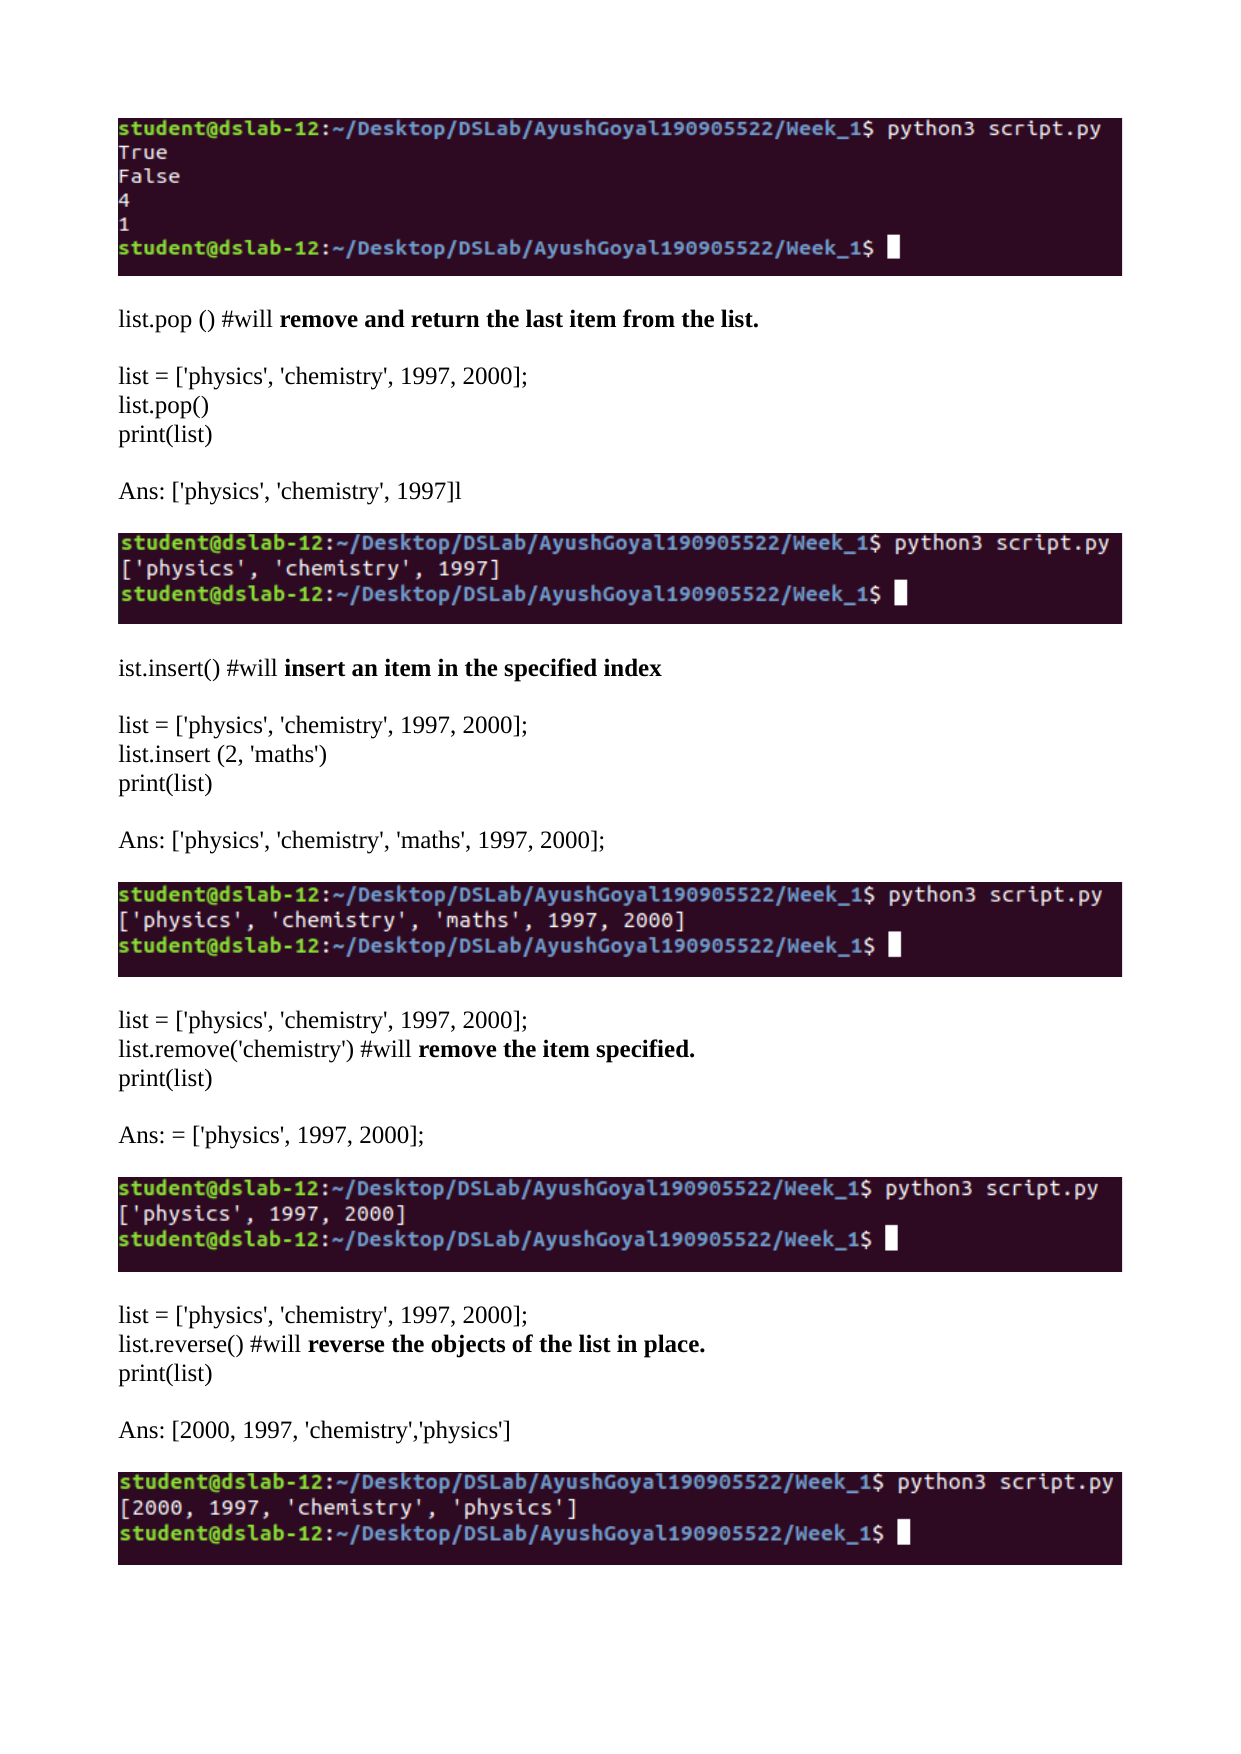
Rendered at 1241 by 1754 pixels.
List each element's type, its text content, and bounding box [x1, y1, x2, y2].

picture [118, 1177, 1123, 1272]
text print(list) [118, 1358, 1122, 1386]
text list = ['physics', 'chemistry', 1997, 2000]; [118, 1005, 1122, 1034]
text Ans: [2000, 1997, 'chemistry','physics'] [118, 1415, 1122, 1444]
text list.insert (2, 'maths') [118, 739, 1122, 768]
text list.pop() [118, 390, 1122, 419]
text list = ['physics', 'chemistry', 1997, 2000]; [118, 361, 1122, 390]
text list.pop () #will remove and return the last item from the list. [118, 304, 1122, 333]
picture [118, 118, 1123, 276]
text ist.insert() #will insert an item in the specified index [118, 653, 1122, 682]
picture [118, 1472, 1123, 1565]
text list = ['physics', 'chemistry', 1997, 2000]; [118, 1300, 1122, 1329]
text list.remove('chemistry') #will remove the item specified. [118, 1034, 1122, 1063]
text print(list) [118, 419, 1122, 448]
picture [118, 882, 1123, 977]
text Ans: = ['physics', 1997, 2000]; [118, 1120, 1122, 1149]
text list.reverse() #will reverse the objects of the list in place. [118, 1329, 1122, 1358]
text list = ['physics', 'chemistry', 1997, 2000]; [118, 710, 1122, 739]
picture [118, 533, 1123, 624]
text Ans: ['physics', 'chemistry', 'maths', 1997, 2000]; [118, 825, 1122, 854]
text print(list) [118, 1063, 1122, 1092]
text print(list) [118, 768, 1122, 797]
text Ans: ['physics', 'chemistry', 1997]l [118, 476, 1122, 505]
